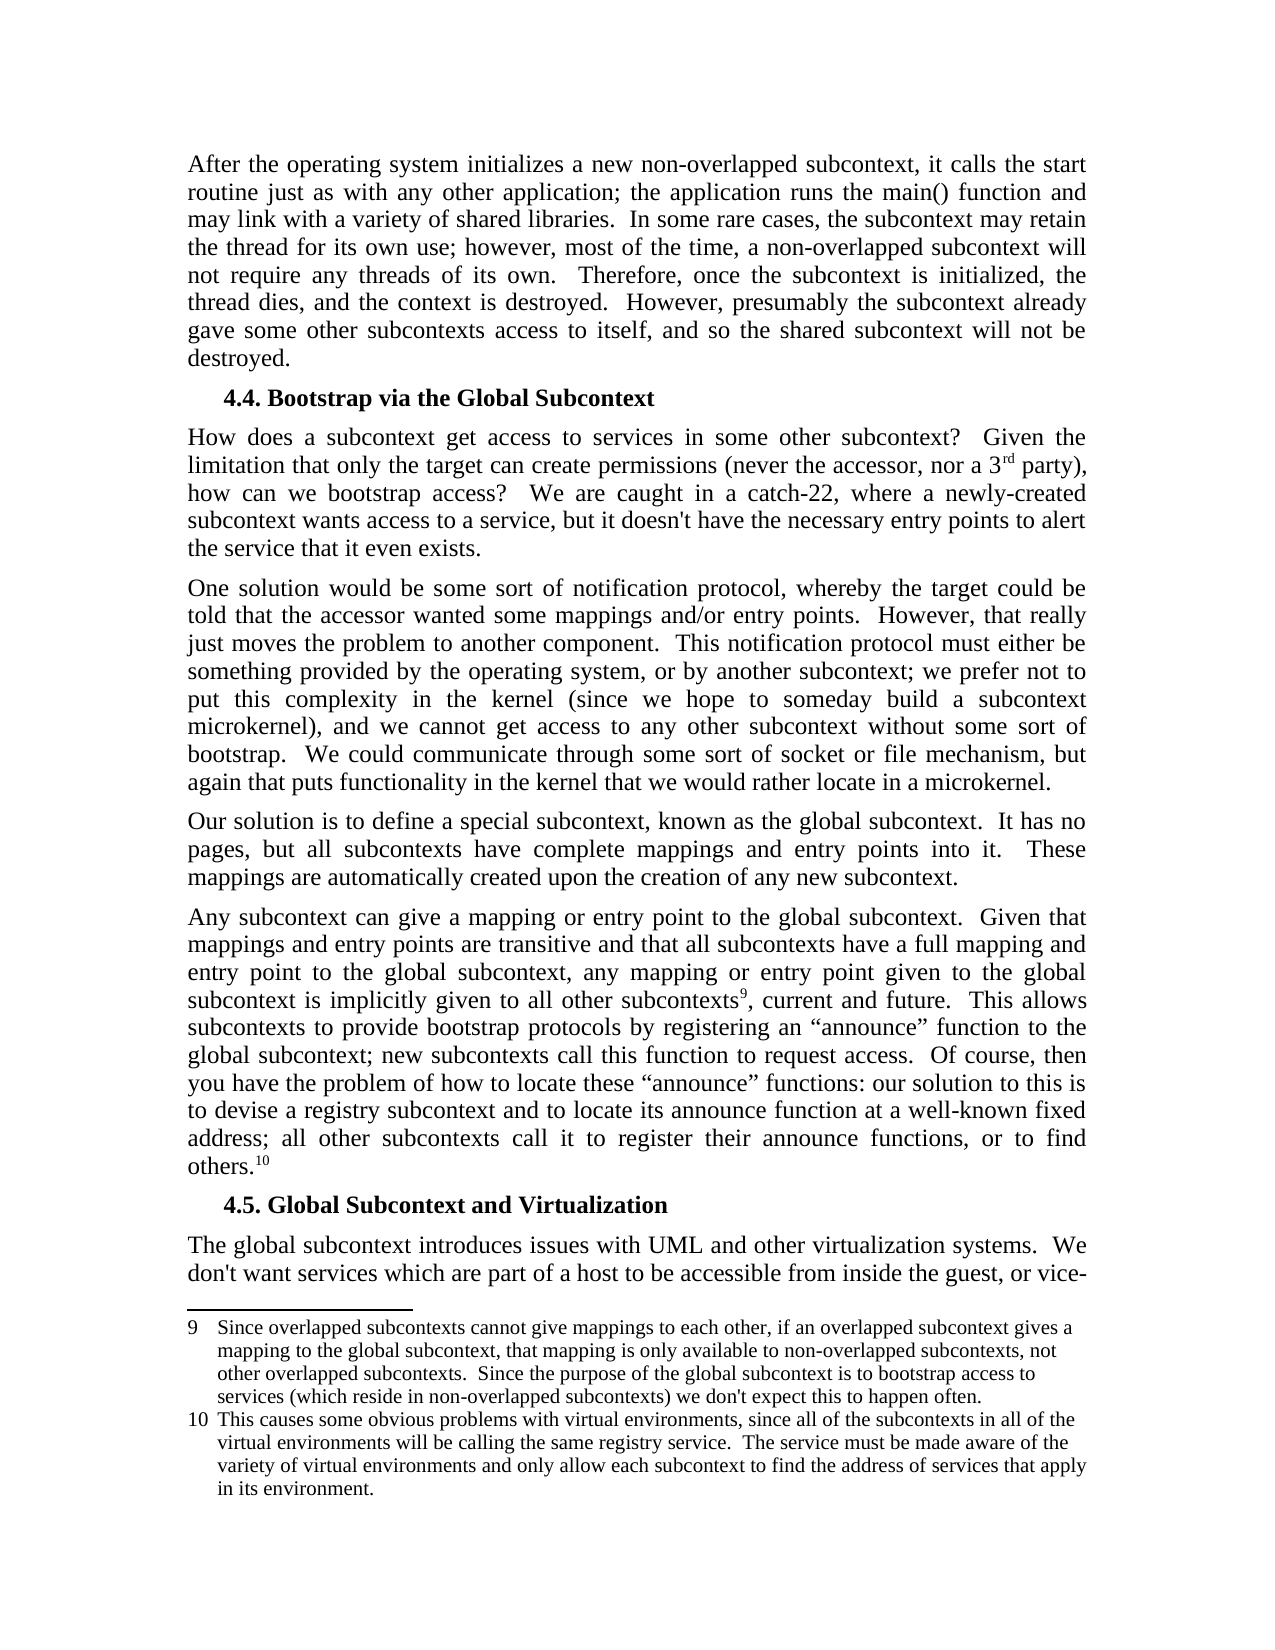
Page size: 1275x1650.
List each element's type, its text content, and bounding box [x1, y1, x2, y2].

text How does a subcontext get access to services in some other subcontext? Given the limitation that only the target can create permissions (never the accessor, nor a 3rd party), how can we bootstrap access? We are caught in a catch-22, where a newly-created subcontext wants access to a service, but it doesn't have the necessary entry points to alert the service that it even exists. [187, 423, 1087, 562]
text Any subcontext can give a mapping or entry point to the global subcontext. Given that mappings and entry points are transitive and that all subcontexts have a full mapping and entry point to the global subcontext, any mapping or entry point given to the global subcontext is implicitly given to all other subcontexts, current and future. This allows subcontexts to provide bootstrap protocols by registering an “announce” function to the global subcontext; new subcontexts call this function to request access. Of course, then you have the problem of how to locate these “announce” functions: our solution to this is to devise a registry subcontext and to locate its announce function at a well-known fixed address; all other subcontexts call it to register their announce functions, or to find others. [187, 903, 1087, 1180]
list Bootstrap via the Global Subcontext [217, 384, 1087, 411]
text Since overlapped subcontexts cannot give mappings to each other, if an overlapped subcontext gives a mapping to the global subcontext, that mapping is only available to non-overlapped subcontexts, not other overlapped subcontexts. Since the purpose of the global subcontext is to bootstrap access to services (which reside in non-overlapped subcontexts) we don't expect this to happen often. [187, 1316, 1087, 1408]
text This causes some obvious problems with virtual environments, since all of the subcontexts in all of the virtual environments will be calling the same registry service. The service must be made aware of the variety of virtual environments and only allow each subcontext to find the address of services that apply in its environment. [187, 1408, 1087, 1500]
text Our solution is to define a special subcontext, known as the global subcontext. It has no pages, but all subcontexts have complete mappings and entry points into it. These mappings are automatically created upon the creation of any new subcontext. [187, 807, 1087, 891]
text One solution would be some sort of notification protocol, whereby the target could be told that the accessor wanted some mappings and/or entry points. However, that really just moves the problem to another component. This notification protocol must either be something provided by the operating system, or by another subcontext; we prefer not to put this complexity in the kernel (since we hope to someday build a subcontext microkernel), and we cannot get access to any other subcontext without some sort of bootstrap. We could communicate through some sort of socket or file mechanism, but again that puts functionality in the kernel that we would rather locate in a microkernel. [187, 574, 1087, 796]
text The global subcontext introduces issues with UML and other virtualization systems. We don't want services which are part of a host to be accessible from inside the guest, or vice- [187, 1231, 1087, 1287]
list Global Subcontext and Virtualization [217, 1192, 1087, 1219]
text After the operating system initializes a new non-overlapped subcontext, it calls the start routine just as with any other application; the application runs the main() function and may link with a variety of shared libraries. In some rare cases, the subcontext may retain the thread for its own use; however, most of the time, a non-overlapped subcontext will not require any threads of its own. Therefore, once the subcontext is initialized, the thread dies, and the context is destroyed. However, presumably the subcontext already gave some other subcontexts access to itself, and so the shared subcontext will not be destroyed. [187, 150, 1087, 372]
